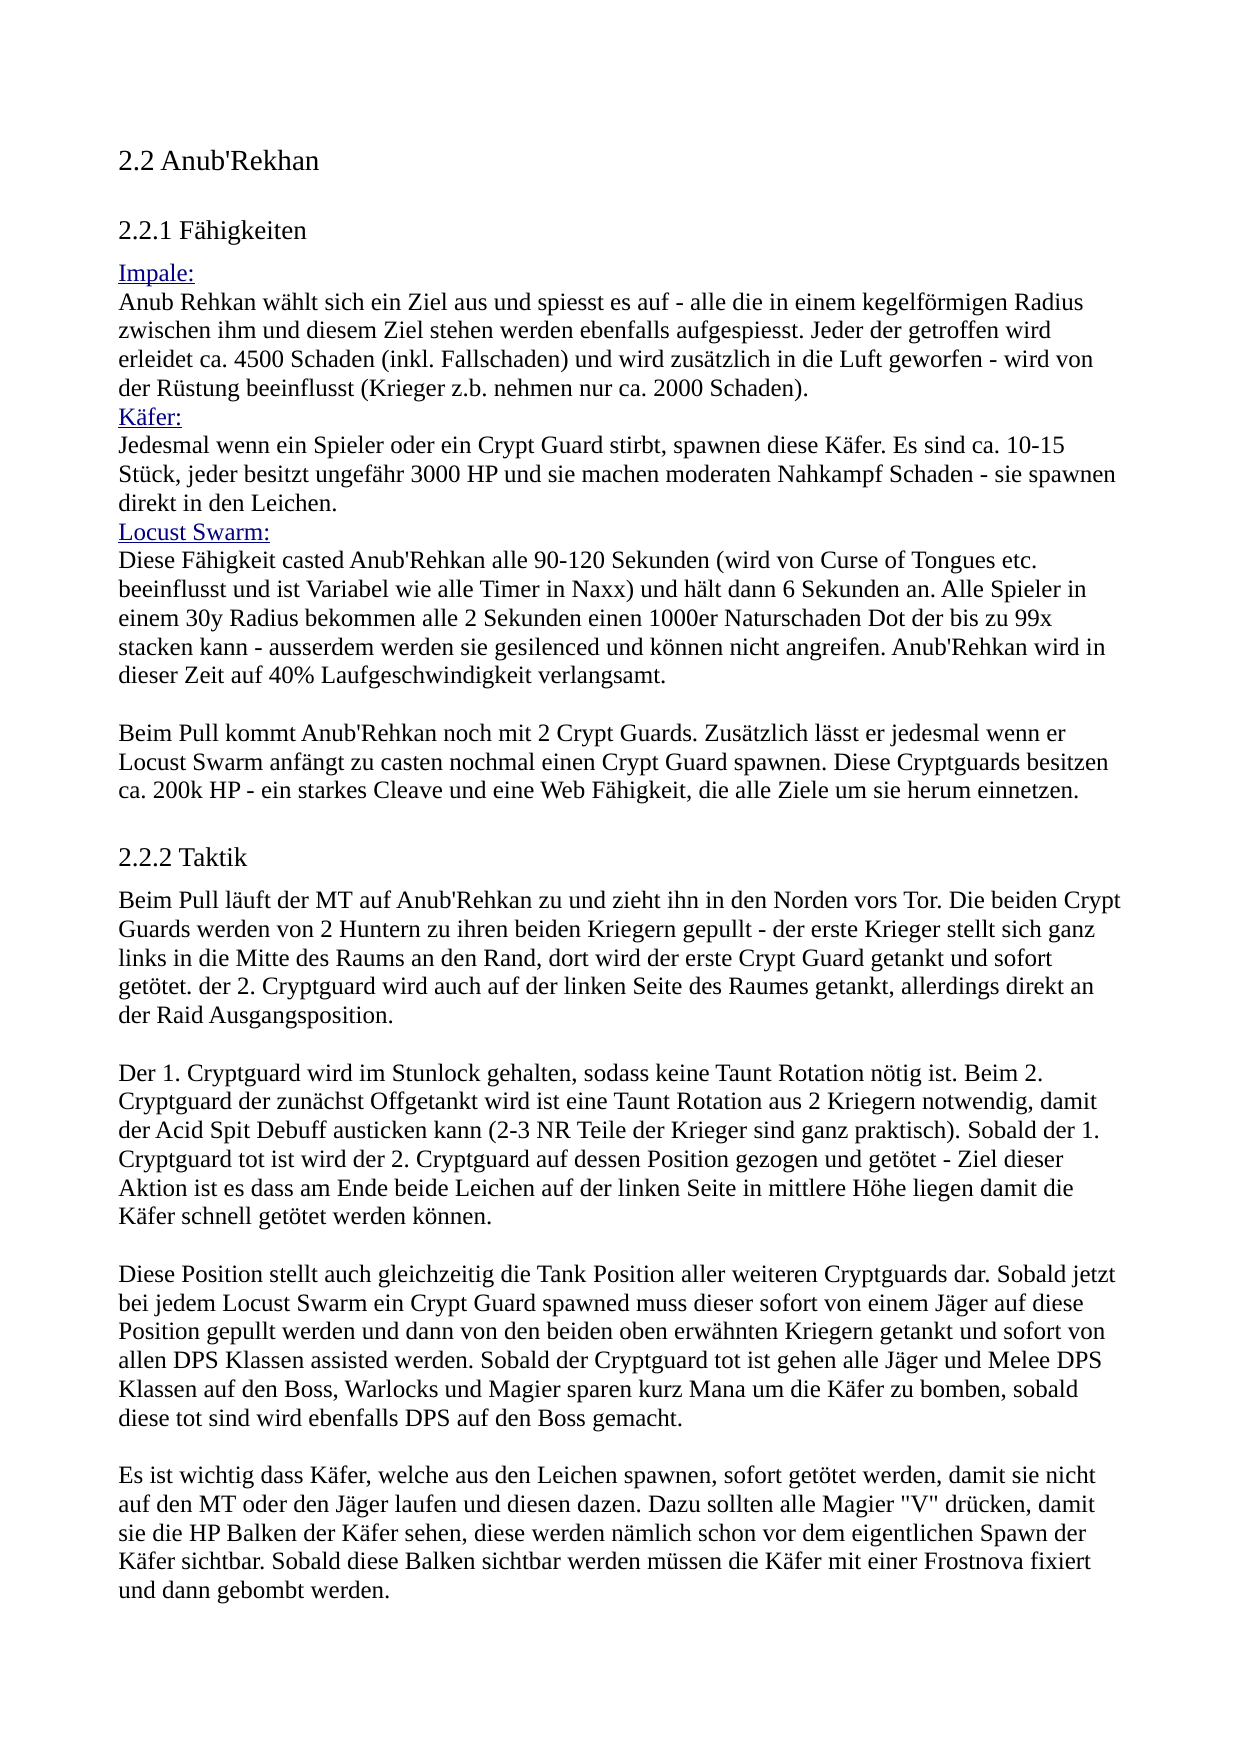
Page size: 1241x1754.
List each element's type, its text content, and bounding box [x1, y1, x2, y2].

subtitle 2.2 Anub'Rekhan [118, 143, 1122, 177]
text Impale: Anub Rehkan wählt sich ein Ziel aus und spiesst es auf - alle die in einem kegelförmigen Radius zwischen ihm und diesem Ziel stehen werden ebenfalls aufgespiesst. Jeder der getroffen wird erleidet ca. 4500 Schaden (inkl. Fallschaden) und wird zusätzlich in die Luft geworfen - wird von der Rüstung beeinflusst (Krieger z.b. nehmen nur ca. 2000 Schaden). Käfer: Jedesmal wenn ein Spieler oder ein Crypt Guard stirbt, spawnen diese Käfer. Es sind ca. 10-15 Stück, jeder besitzt ungefähr 3000 HP und sie machen moderaten Nahkampf Schaden - sie spawnen direkt in den Leichen. Locust Swarm: Diese Fähigkeit casted Anub'Rehkan alle 90-120 Sekunden (wird von Curse of Tongues etc. beeinflusst und ist Variabel wie alle Timer in Naxx) und hält dann 6 Sekunden an. Alle Spieler in einem 30y Radius bekommen alle 2 Sekunden einen 1000er Naturschaden Dot der bis zu 99x stacken kann - ausserdem werden sie gesilenced und können nicht angreifen. Anub'Rehkan wird in dieser Zeit auf 40% Laufgeschwindigkeit verlangsamt. Beim Pull kommt Anub'Rehkan noch mit 2 Crypt Guards. Zusätzlich lässt er jedesmal wenn er Locust Swarm anfängt zu casten nochmal einen Crypt Guard spawnen. Diese Cryptguards besitzen ca. 200k HP - ein starkes Cleave und eine Web Fähigkeit, die alle Ziele um sie herum einnetzen. [118, 258, 1122, 804]
subtitle 2.2.2 Taktik [118, 842, 1122, 873]
subtitle 2.2.1 Fähigkeiten [118, 214, 1122, 245]
text Beim Pull läuft der MT auf Anub'Rehkan zu und zieht ihn in den Norden vors Tor. Die beiden Crypt Guards werden von 2 Huntern zu ihren beiden Kriegern gepullt - der erste Krieger stellt sich ganz links in die Mitte des Raums an den Rand, dort wird der erste Crypt Guard getankt und sofort getötet. der 2. Cryptguard wird auch auf der linken Seite des Raumes getankt, allerdings direkt an der Raid Ausgangsposition. Der 1. Cryptguard wird im Stunlock gehalten, sodass keine Taunt Rotation nötig ist. Beim 2. Cryptguard der zunächst Offgetankt wird ist eine Taunt Rotation aus 2 Kriegern notwendig, damit der Acid Spit Debuff austicken kann (2-3 NR Teile der Krieger sind ganz praktisch). Sobald der 1. Cryptguard tot ist wird der 2. Cryptguard auf dessen Position gezogen und getötet - Ziel dieser Aktion ist es dass am Ende beide Leichen auf der linken Seite in mittlere Höhe liegen damit die Käfer schnell getötet werden können. Diese Position stellt auch gleichzeitig die Tank Position aller weiteren Cryptguards dar. Sobald jetzt bei jedem Locust Swarm ein Crypt Guard spawned muss dieser sofort von einem Jäger auf diese Position gepullt werden und dann von den beiden oben erwähnten Kriegern getankt und sofort von allen DPS Klassen assisted werden. Sobald der Cryptguard tot ist gehen alle Jäger und Melee DPS Klassen auf den Boss, Warlocks und Magier sparen kurz Mana um die Käfer zu bomben, sobald diese tot sind wird ebenfalls DPS auf den Boss gemacht. Es ist wichtig dass Käfer, welche aus den Leichen spawnen, sofort getötet werden, damit sie nicht auf den MT oder den Jäger laufen und diesen dazen. Dazu sollten alle Magier "V" drücken, damit sie die HP Balken der Käfer sehen, diese werden nämlich schon vor dem eigentlichen Spawn der Käfer sichtbar. Sobald diese Balken sichtbar werden müssen die Käfer mit einer Frostnova fixiert und dann gebombt werden. [118, 885, 1122, 1633]
